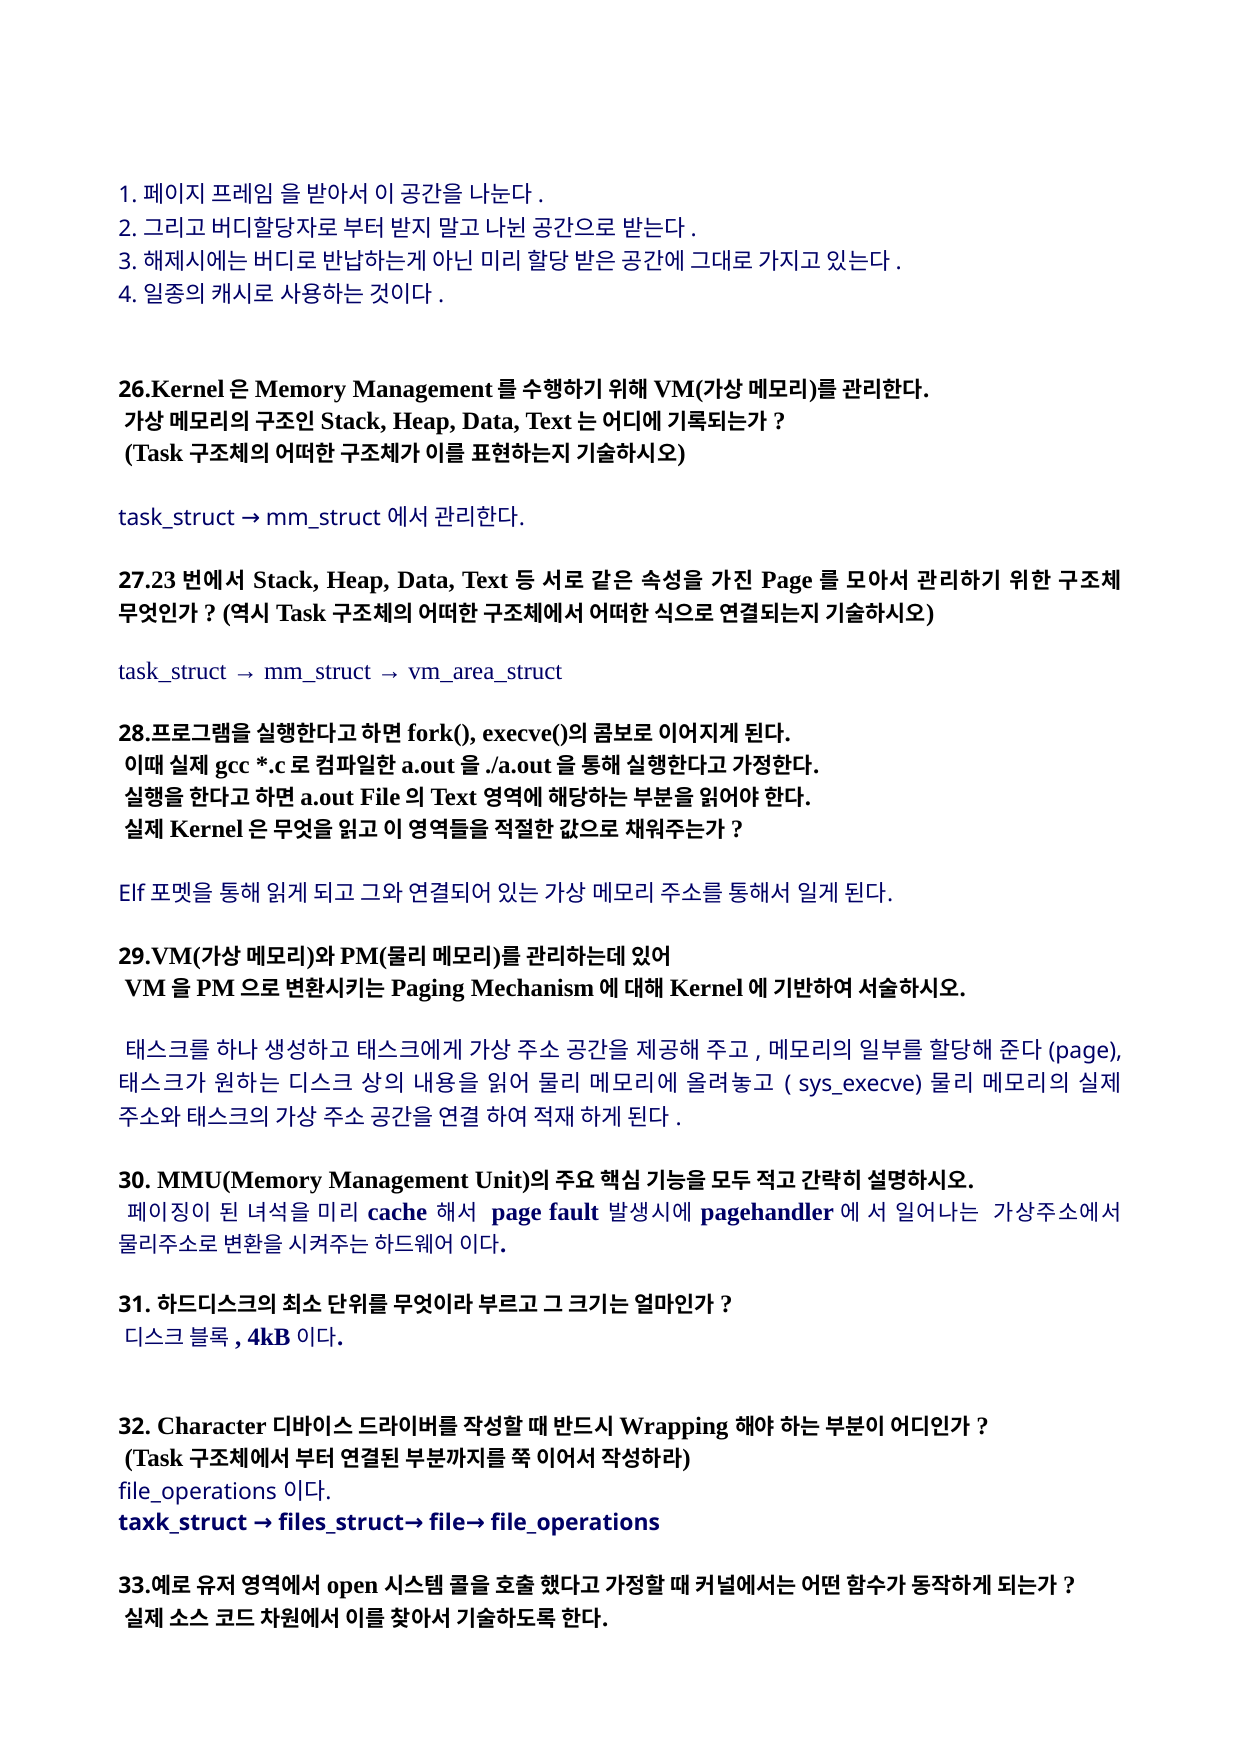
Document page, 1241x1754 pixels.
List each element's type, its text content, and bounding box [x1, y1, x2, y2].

text (Task 구조체의 어떠한 구조체가 이를 표현하는지 기술하시오) [118, 436, 1122, 468]
text taxk_struct → files_struct→ file→ file_operations [118, 1506, 1122, 1537]
text 이때 실제 gcc *.c로 컴파일한 a.out을 ./a.out을 통해 실행한다고 가정한다. [118, 748, 1122, 780]
text 32. Character 디바이스 드라이버를 작성할 때 반드시 Wrapping 해야 하는 부분이 어디인가 ? [118, 1409, 1122, 1441]
text (Task 구조체에서 부터 연결된 부분까지를 쭉 이어서 작성하라) [118, 1441, 1122, 1472]
text 디스크 블록 , 4kB 이다. [118, 1319, 1122, 1351]
text 페이징이 된 녀석을 미리 cache 해서 page fault 발생시에 pagehandler에 서 일어나는 가상주소에서 물리주소로 변환을 시켜주는 하드웨어 이다. [118, 1195, 1122, 1258]
text 30. MMU(Memory Management Unit)의 주요 핵심 기능을 모두 적고 간략히 설명하시오. [118, 1163, 1122, 1195]
text 1. 페이지 프레임 을 받아서 이 공간을 나눈다 . [118, 176, 1122, 210]
text 3. 해제시에는 버디로 반납하는게 아닌 미리 할당 받은 공간에 그대로 가지고 있는다 . [118, 243, 1122, 276]
text 33.예로 유저 영역에서 open 시스템 콜을 호출 했다고 가정할 때 커널에서는 어떤 함수가 동작하게 되는가 ? [118, 1568, 1122, 1601]
text 26.Kernel은 Memory Management를 수행하기 위해 VM(가상 메모리)를 관리한다. [118, 372, 1122, 404]
text Elf 포멧을 통해 읽게 되고 그와 연결되어 있는 가상 메모리 주소를 통해서 일게 된다. [118, 874, 1122, 908]
text 태스크를 하나 생성하고 태스크에게 가상 주소 공간을 제공해 주고 , 메모리의 일부를 할당해 준다 (page), 태스크가 원하는 디스크 상의 내용을 읽어 물리 메모리에 올려놓고 ( sys_execve) 물리 메모리의 실제 주소와 태스크의 가상 주소 공간을 연결 하여 적재 하게 된다 . [118, 1032, 1122, 1132]
text 29.VM(가상 메모리)와 PM(물리 메모리)를 관리하는데 있어 [118, 939, 1122, 971]
text 2. 그리고 버디할당자로 부터 받지 말고 나뉜 공간으로 받는다 . [118, 210, 1122, 243]
text file_operations 이다. [118, 1472, 1122, 1506]
text task_struct → mm_struct → vm_area_struct [118, 656, 1122, 685]
text VM을 PM으로 변환시키는 Paging Mechanism에 대해 Kernel에 기반하여 서술하시오. [118, 971, 1122, 1003]
text 가상 메모리의 구조인 Stack, Heap, Data, Text는 어디에 기록되는가 ? [118, 404, 1122, 436]
text 실행을 한다고 하면 a.out File의 Text 영역에 해당하는 부분을 읽어야 한다. [118, 780, 1122, 812]
text 실제 Kernel은 무엇을 읽고 이 영역들을 적절한 값으로 채워주는가 ? [118, 812, 1122, 843]
text 28.프로그램을 실행한다고 하면 fork(), execve()의 콤보로 이어지게 된다. [118, 716, 1122, 748]
text 실제 소스 코드 차원에서 이를 찾아서 기술하도록 한다. [118, 1601, 1122, 1632]
text 4. 일종의 캐시로 사용하는 것이다 . [118, 276, 1122, 310]
text 27.23번에서 Stack, Heap, Data, Text등 서로 같은 속성을 가진 Page를 모아서 관리하기 위한 구조체 무엇인가 ? (역시 Task 구조체의 어떠한 구조체에서 어떠한 식으로 연결되는지 기술하시오) [118, 563, 1122, 627]
text task_struct → mm_struct 에서 관리한다. [118, 499, 1122, 532]
text 31. 하드디스크의 최소 단위를 무엇이라 부르고 그 크기는 얼마인가 ? [118, 1287, 1122, 1319]
